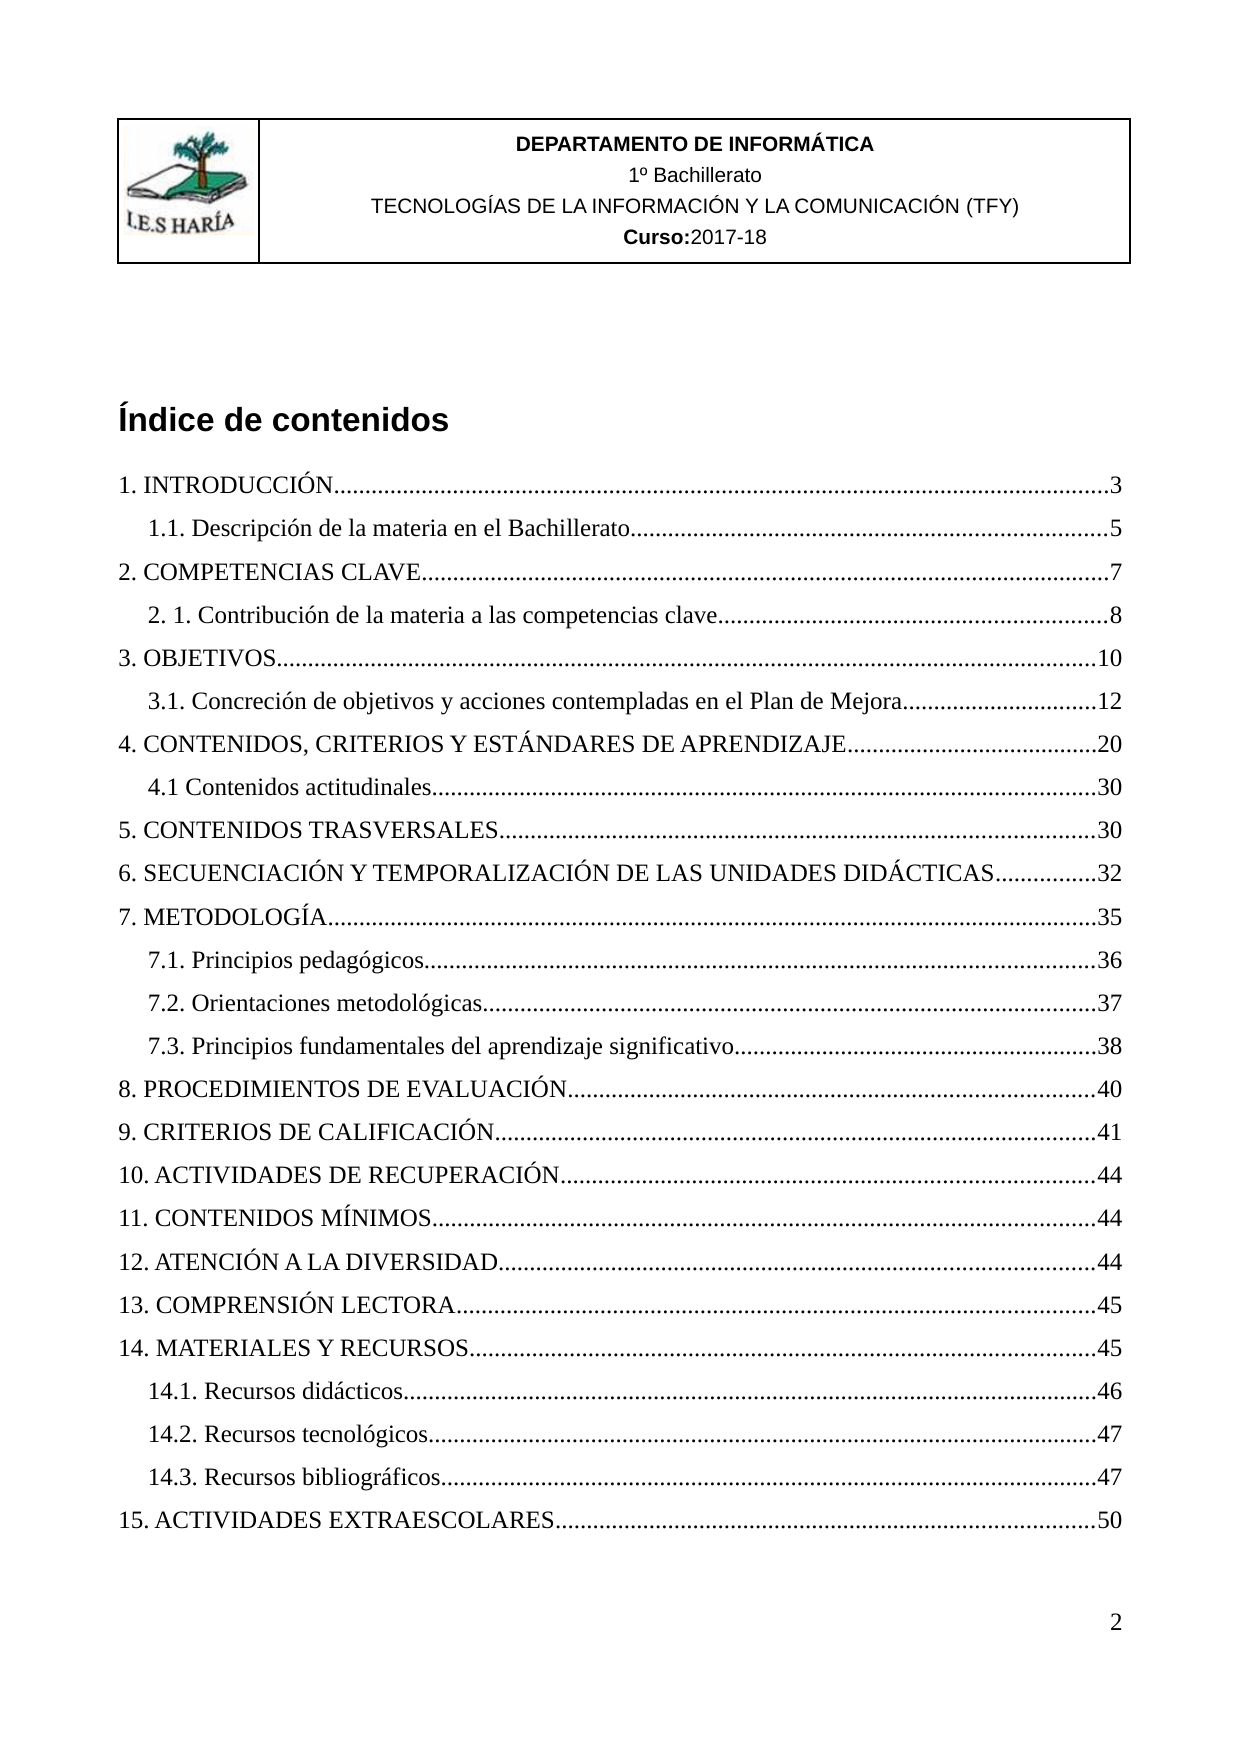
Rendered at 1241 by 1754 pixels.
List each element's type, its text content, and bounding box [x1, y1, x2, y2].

subtitle Índice de contenidos [118, 400, 1122, 439]
text 14. MATERIALES Y RECURSOS 45 [118, 1333, 1122, 1362]
text 8. PROCEDIMIENTOS DE EVALUACIÓN 40 [118, 1074, 1122, 1103]
text 6. SECUENCIACIÓN Y TEMPORALIZACIÓN DE LAS UNIDADES DIDÁCTICAS 32 [118, 858, 1122, 887]
text 5. CONTENIDOS TRASVERSALES 30 [118, 815, 1122, 844]
text 2. 1. Contribución de la materia a las competencias clave 8 [148, 600, 1122, 628]
text 7.3. Principios fundamentales del aprendizaje significativo 38 [148, 1031, 1122, 1060]
text 3. OBJETIVOS 10 [118, 643, 1122, 672]
text 2. COMPETENCIAS CLAVE 7 [118, 557, 1122, 585]
text 12. ATENCIÓN A LA DIVERSIDAD 44 [118, 1247, 1122, 1275]
text 10. ACTIVIDADES DE RECUPERACIÓN 44 [118, 1160, 1122, 1189]
text 1.1. Descripción de la materia en el Bachillerato 5 [148, 513, 1122, 542]
text 7.2. Orientaciones metodológicas 37 [148, 988, 1122, 1017]
text 14.3. Recursos bibliográficos 47 [148, 1462, 1122, 1491]
text 3.1. Concreción de objetivos y acciones contempladas en el Plan de Mejora 12 [148, 686, 1122, 715]
text 13. COMPRENSIÓN LECTORA 45 [118, 1290, 1122, 1318]
text 7. METODOLOGÍA 35 [118, 902, 1122, 930]
text 14.1. Recursos didácticos 46 [148, 1376, 1122, 1405]
text 11. CONTENIDOS MÍNIMOS 44 [118, 1203, 1122, 1232]
text 7.1. Principios pedagógicos 36 [148, 945, 1122, 973]
text 1. INTRODUCCIÓN 3 [118, 470, 1122, 499]
text 14.2. Recursos tecnológicos 47 [148, 1419, 1122, 1448]
text 4. CONTENIDOS, CRITERIOS Y ESTÁNDARES DE APRENDIZAJE 20 [118, 729, 1122, 758]
text 15. ACTIVIDADES EXTRAESCOLARES 50 [118, 1505, 1122, 1534]
picture [123, 126, 254, 235]
text 4.1 Contenidos actitudinales 30 [148, 772, 1122, 801]
text 9. CRITERIOS DE CALIFICACIÓN 41 [118, 1117, 1122, 1146]
